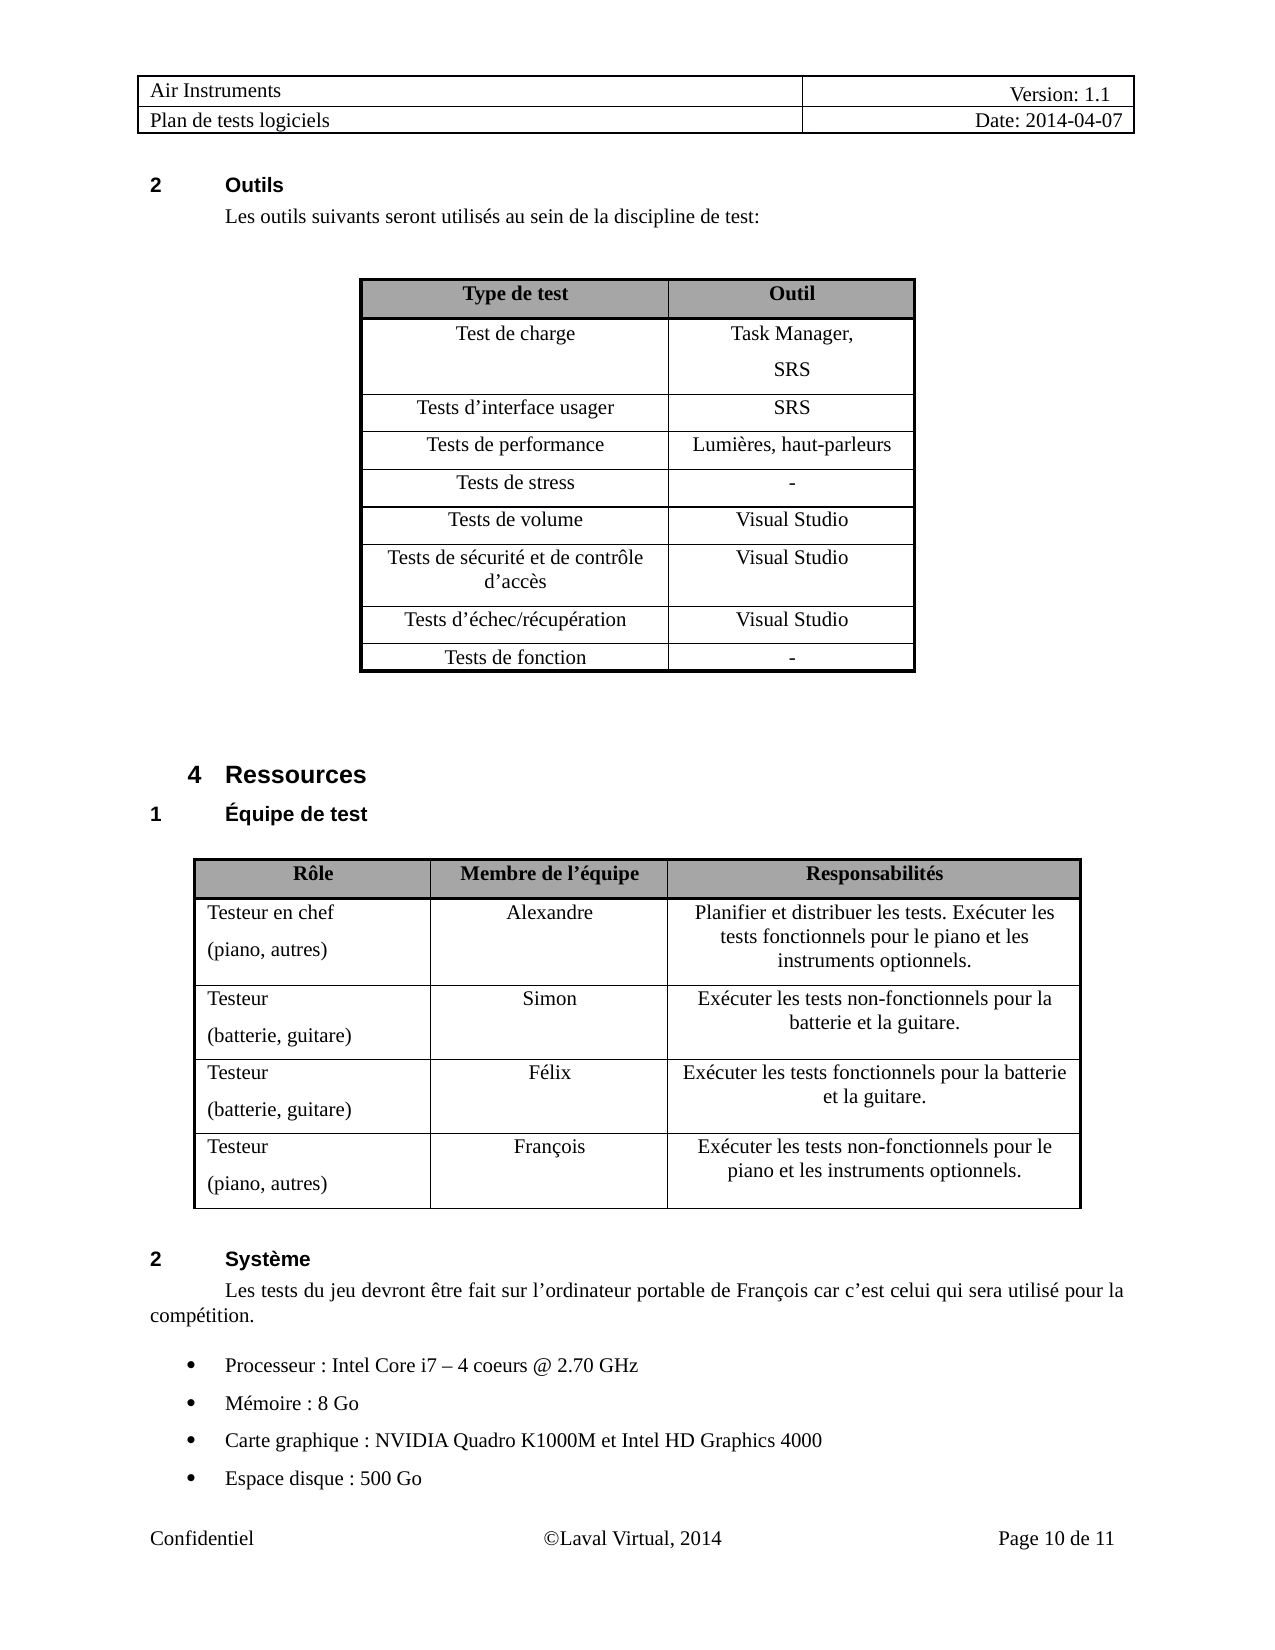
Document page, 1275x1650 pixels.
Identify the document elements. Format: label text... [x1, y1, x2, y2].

table_header Outil [669, 281, 913, 317]
table_cell Task Manager, SRS [669, 320, 913, 393]
table_cell Exécuter les tests non-fonctionnels pour le piano et les instruments optionnels. [668, 1134, 1079, 1207]
table_cell Planifier et distribuer les tests. Exécuter les tests fonctionnels pour le piano et les instruments optionnels. [668, 900, 1079, 985]
table_header Rôle [196, 861, 430, 897]
table_cell - [669, 470, 913, 506]
table_cell François [431, 1134, 667, 1207]
table_cell Tests de volume [363, 508, 668, 544]
table_cell Testeur (batterie, guitare) [196, 1060, 430, 1133]
table_cell Lumières, haut-parleurs [669, 432, 913, 469]
table_cell Tests de performance [363, 432, 668, 469]
subtitle Ressources [187, 760, 1125, 789]
table_cell Exécuter les tests non-fonctionnels pour la batterie et la guitare. [668, 986, 1079, 1059]
list Espace disque : 500 Go [187, 1465, 1125, 1490]
table_cell Visual Studio [669, 545, 913, 606]
table_cell Tests de stress [363, 470, 668, 506]
table_cell Testeur (batterie, guitare) [196, 986, 430, 1059]
table_header Type de test [363, 281, 668, 317]
table_cell Tests d’interface usager [363, 395, 668, 431]
table_cell Tests de sécurité et de contrôle d’accès [363, 545, 668, 606]
table_header Responsabilités [668, 861, 1079, 897]
list Mémoire : 8 Go [187, 1390, 1125, 1415]
table_cell Tests de fonction [363, 644, 668, 669]
table_cell Félix [431, 1060, 667, 1133]
list Carte graphique : NVIDIA Quadro K1000M et Intel HD Graphics 4000 [187, 1427, 1125, 1452]
subtitle Outils [150, 171, 1125, 196]
table_cell Test de charge [363, 320, 668, 393]
text Les tests du jeu devront être fait sur l’ordinateur portable de François car c’est celui qui sera utilisé pour la compétition. [150, 1277, 1125, 1327]
table_cell Tests d’échec/récupération [363, 607, 668, 643]
table_cell Testeur (piano, autres) [196, 1134, 430, 1207]
list Processeur : Intel Core i7 – 4 coeurs @ 2.70 GHz [187, 1352, 1125, 1377]
table_cell Exécuter les tests fonctionnels pour la batterie et la guitare. [668, 1060, 1079, 1133]
table_cell Testeur en chef (piano, autres) [196, 900, 430, 985]
subtitle Équipe de test [150, 801, 1125, 826]
table_cell Simon [431, 986, 667, 1059]
table_header Membre de l’équipe [431, 861, 667, 897]
table_cell Visual Studio [669, 607, 913, 643]
table_cell Visual Studio [669, 508, 913, 544]
subtitle Système [150, 1246, 1125, 1271]
text Les outils suivants seront utilisés au sein de la discipline de test: [225, 203, 1125, 228]
table_cell - [669, 644, 913, 669]
table_cell SRS [669, 395, 913, 431]
table_cell Alexandre [431, 900, 667, 985]
